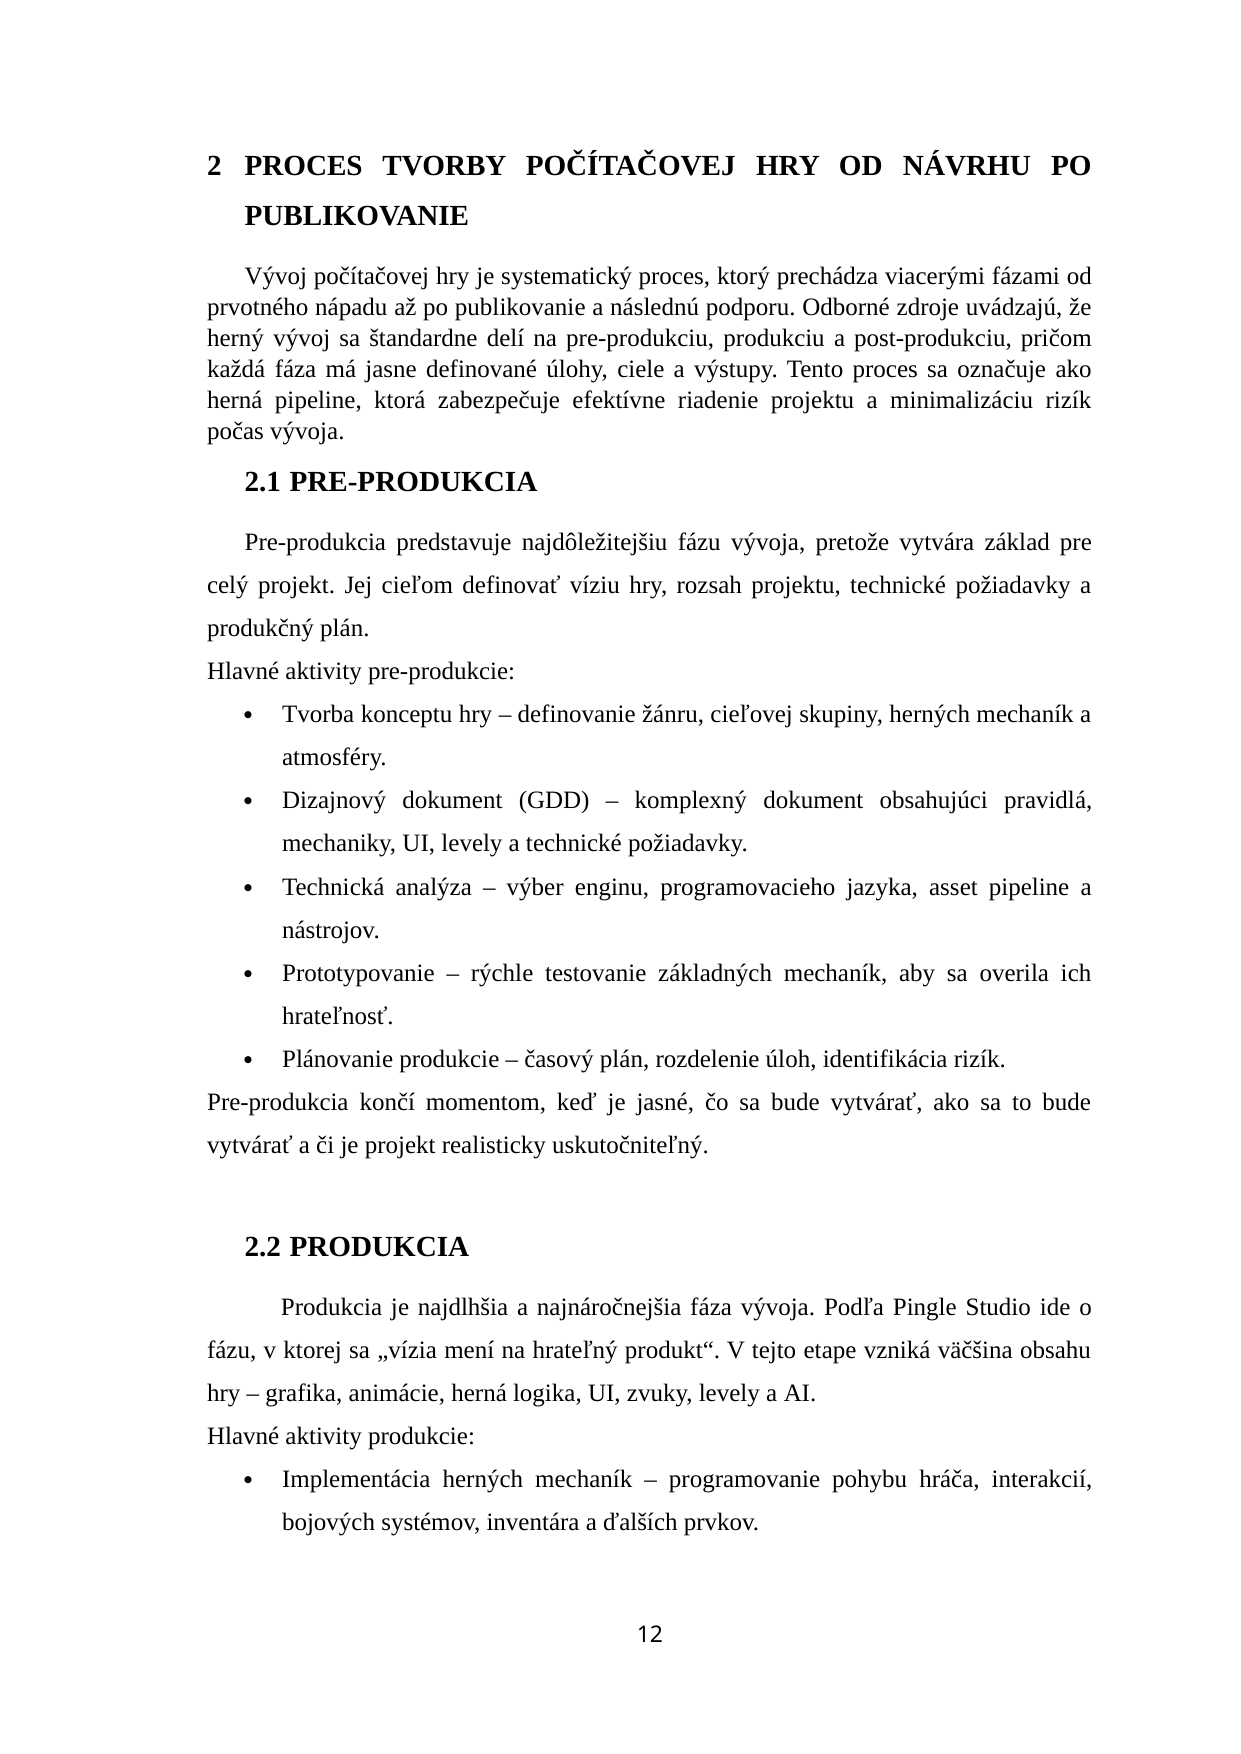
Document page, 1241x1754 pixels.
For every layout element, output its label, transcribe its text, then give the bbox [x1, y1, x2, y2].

subtitle Proces tvorby počítačovej hry od návrhu po publikovanie [207, 148, 1092, 232]
text Hlavné aktivity pre-produkcie: [207, 656, 1092, 685]
subtitle Produkcia [244, 1229, 1092, 1263]
list Dizajnový dokument (GDD) – komplexný dokument obsahujúci pravidlá, mechaniky, UI, levely a technické požiadavky. [244, 785, 1092, 857]
text Vývoj počítačovej hry je systematický proces, ktorý prechádza viacerými fázami od prvotného nápadu až po publikovanie a následnú podporu. Odborné zdroje uvádzajú, že herný vývoj sa štandardne delí na pre-produkciu, produkciu a post-produkciu, pričom každá fáza má jasne definované úlohy, ciele a výstupy. Tento proces sa označuje ako herná pipeline, ktorá zabezpečuje efektívne riadenie projektu a minimalizáciu rizík počas vývoja. [207, 261, 1092, 445]
text Pre-produkcia predstavuje najdôležitejšiu fázu vývoja, pretože vytvára základ pre celý projekt. Jej cieľom definovať víziu hry, rozsah projektu, technické požiadavky a produkčný plán. [207, 527, 1092, 642]
text Hlavné aktivity produkcie: [207, 1421, 1092, 1450]
list Tvorba konceptu hry – definovanie žánru, cieľovej skupiny, herných mechaník a atmosféry. [244, 699, 1092, 771]
list Technická analýza – výber enginu, programovacieho jazyka, asset pipeline a nástrojov. [244, 872, 1092, 943]
text Pre-produkcia končí momentom, keď je jasné, čo sa bude vytvárať, ako sa to bude vytvárať a či je projekt realisticky uskutočniteľný. [207, 1087, 1092, 1159]
list Prototypovanie – rýchle testovanie základných mechaník, aby sa overila ich hrateľnosť. [244, 958, 1092, 1030]
list Plánovanie produkcie – časový plán, rozdelenie úloh, identifikácia rizík. [244, 1044, 1092, 1073]
list Implementácia herných mechaník – programovanie pohybu hráča, interakcií, bojových systémov, inventára a ďalších prvkov. [244, 1464, 1092, 1536]
subtitle Pre-produkcia [244, 464, 1092, 497]
text Produkcia je najdlhšia a najnáročnejšia fáza vývoja. Podľa Pingle Studio ide o fázu, v ktorej sa „vízia mení na hrateľný produkt“. V tejto etape vzniká väčšina obsahu hry – grafika, animácie, herná logika, UI, zvuky, levely a AI. [207, 1292, 1092, 1407]
